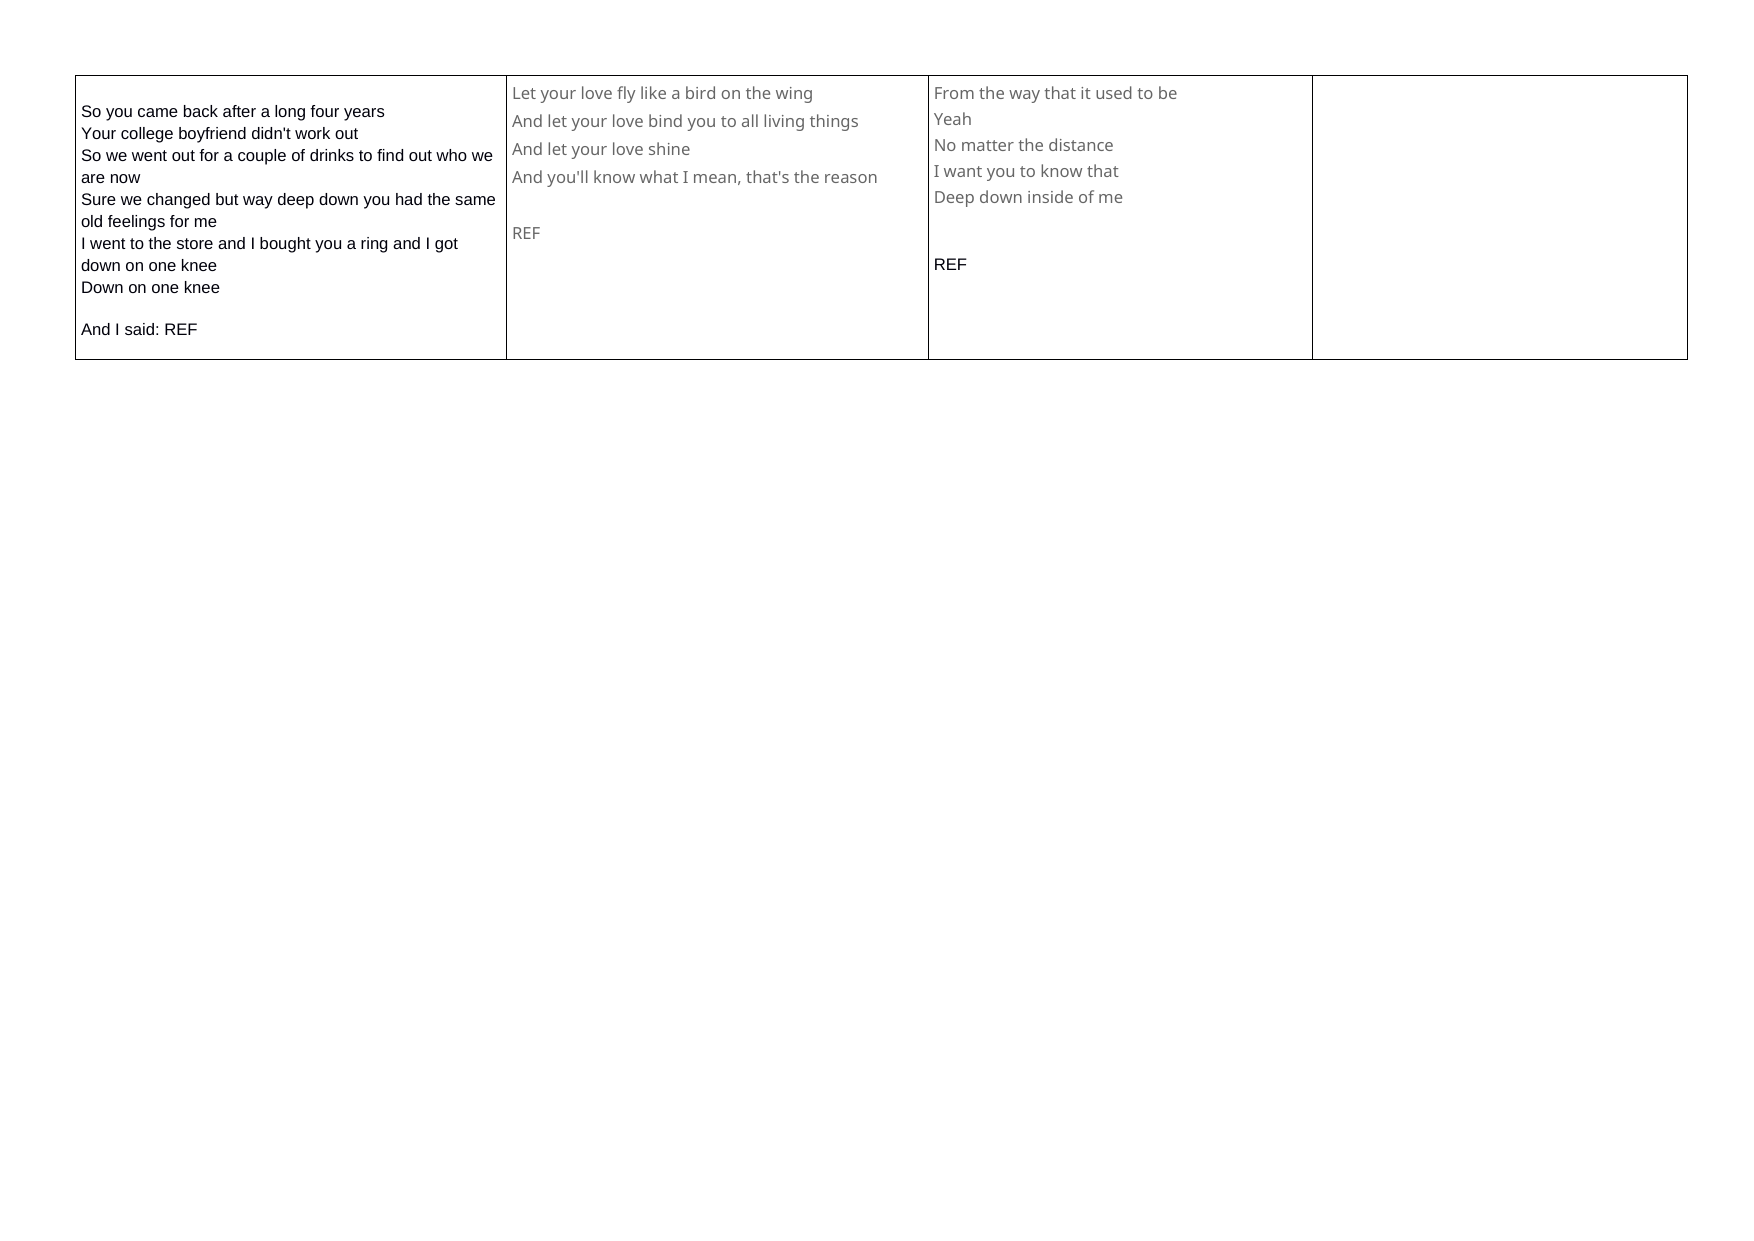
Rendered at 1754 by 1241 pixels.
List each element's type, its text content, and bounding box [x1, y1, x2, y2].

table_header So you came back after a long four years Your college boyfriend didn't work out So we went out for a couple of drinks to find out who we are now Sure we changed but way deep down you had the same old feelings for me I went to the store and I bought you a ring and I got down on one knee Down on one knee And I said: REF [76, 76, 506, 359]
table_header Let your love fly like a bird on the wing And let your love bind you to all living things And let your love shine And you'll know what I mean, that's the reason REF [507, 76, 928, 359]
table_header [1313, 76, 1687, 359]
table_header From the way that it used to be Yeah No matter the distance I want you to know that Deep down inside of me REF [929, 76, 1312, 359]
